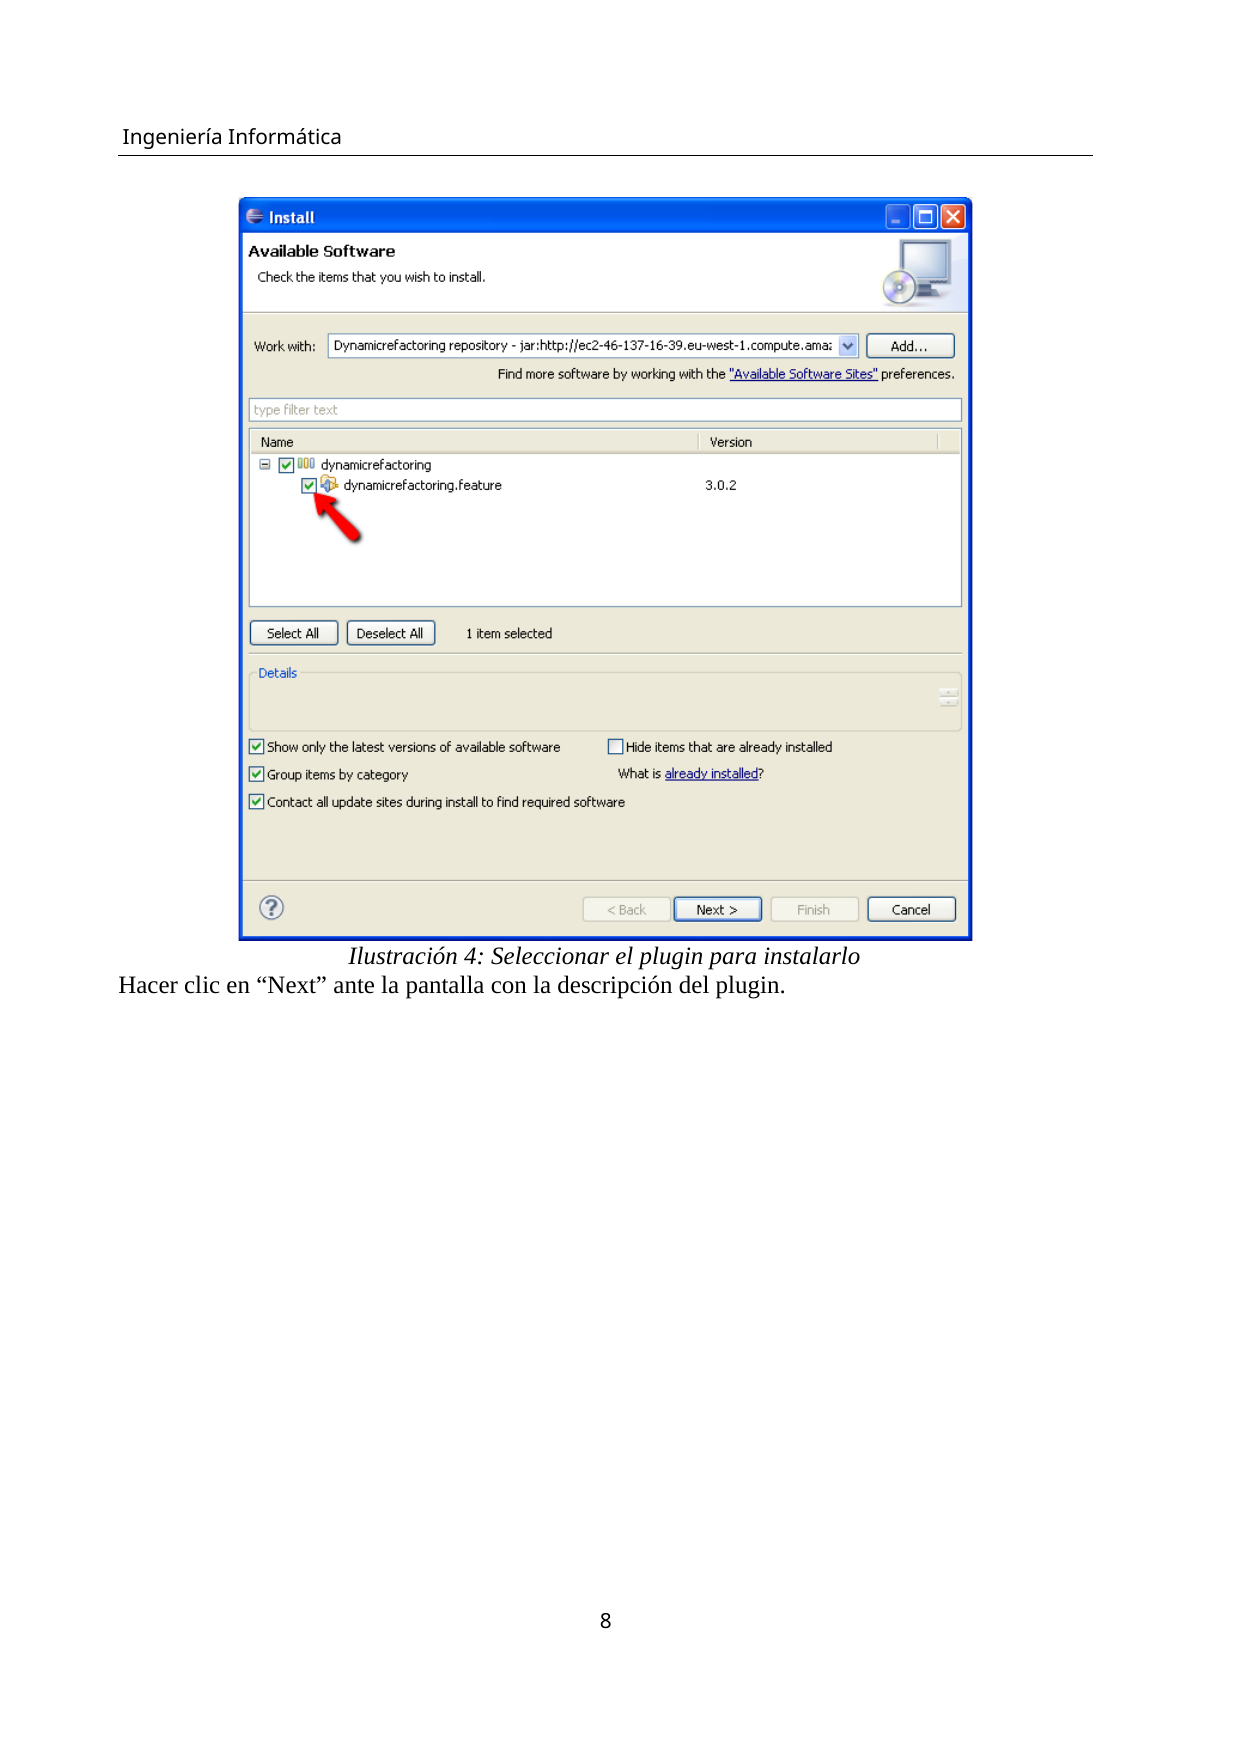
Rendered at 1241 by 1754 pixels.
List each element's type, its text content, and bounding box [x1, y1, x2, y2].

text Ilustración 4: Seleccionar el plugin para instalarlo [238, 941, 972, 970]
list Hacer clic en “Next” ante la pantalla con la descripción del plugin. [118, 970, 1093, 998]
picture [238, 197, 973, 941]
